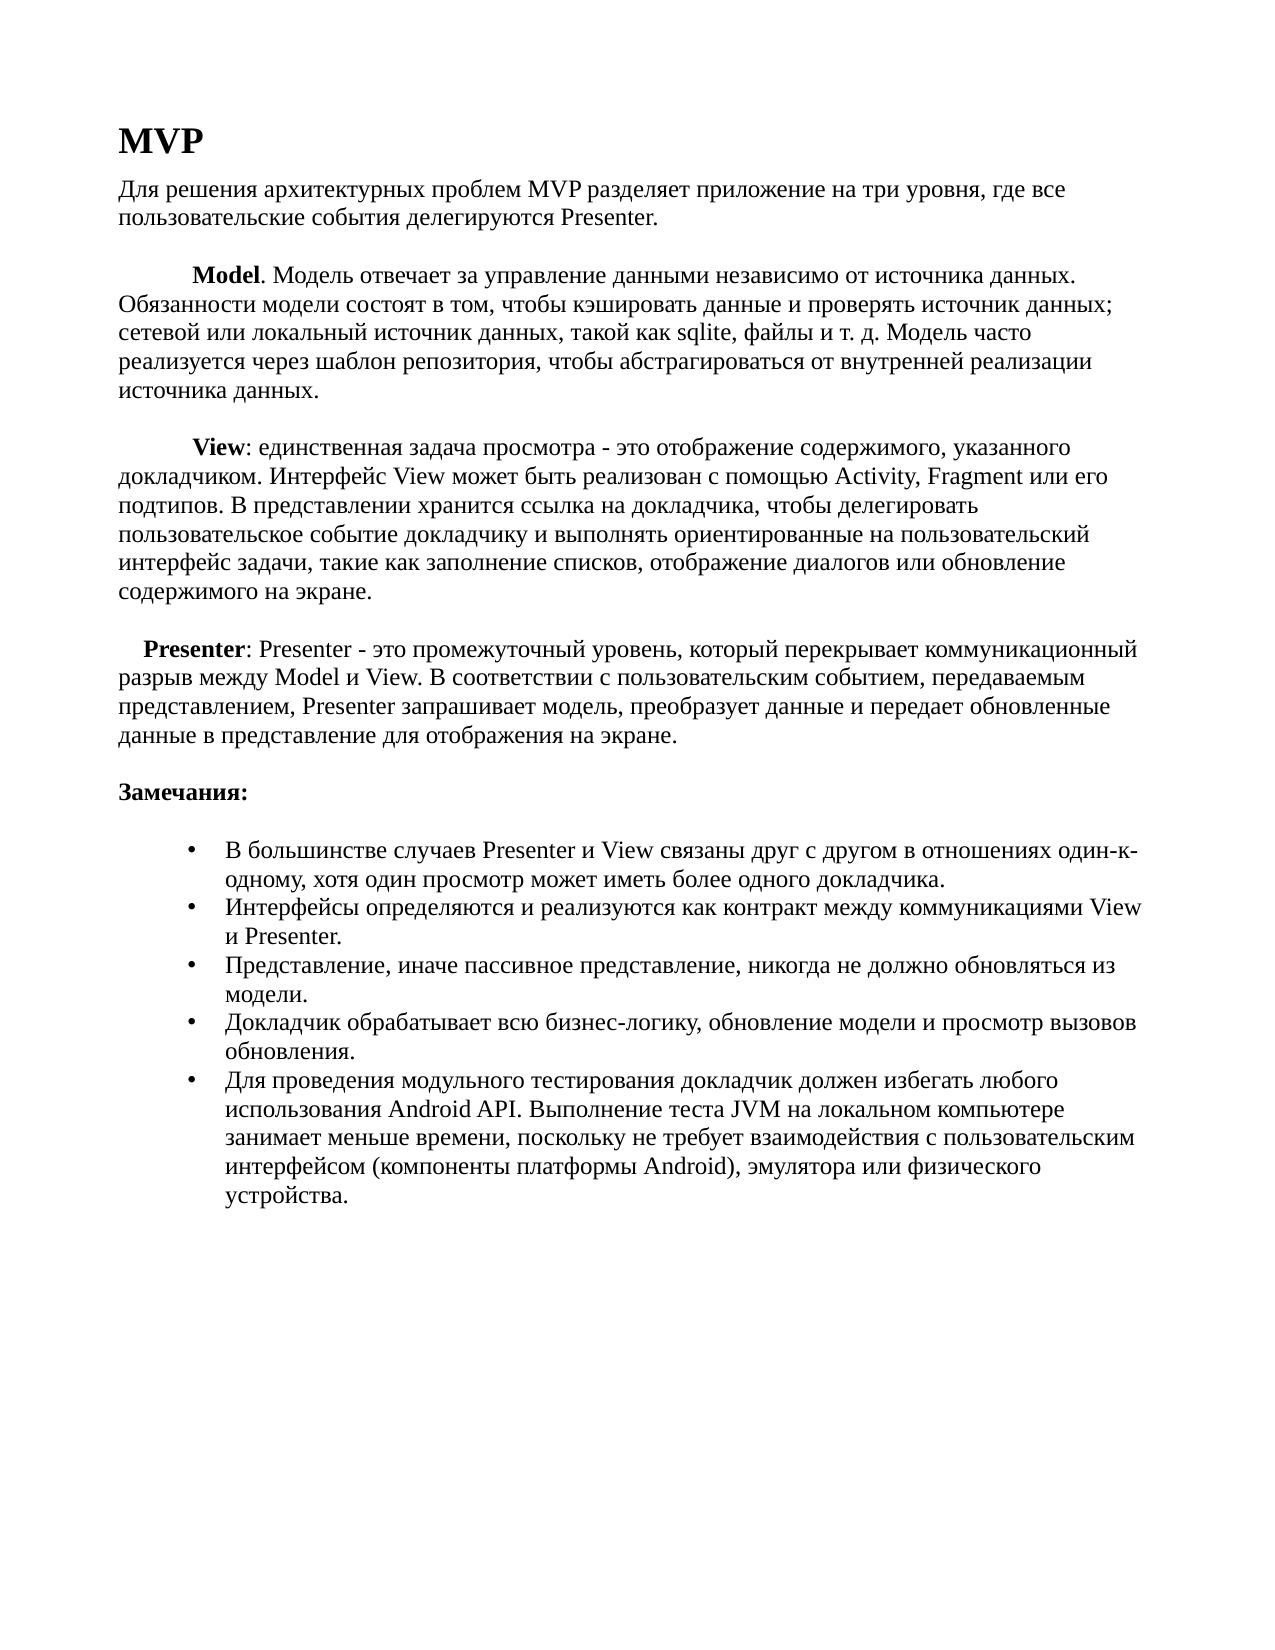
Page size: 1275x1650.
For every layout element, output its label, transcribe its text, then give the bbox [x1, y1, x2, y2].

list Представление, иначе пассивное представление, никогда не должно обновляться из модели. [187, 950, 1157, 1007]
text Для решения архитектурных проблем MVP разделяет приложение на три уровня, где все пользовательские события делегируются Presenter. [118, 174, 1157, 231]
subtitle MVP [118, 118, 1157, 161]
list Интерфейсы определяются и реализуются как контракт между коммуникациями View и Presenter. [187, 892, 1157, 950]
text Presenter: Presenter - это промежуточный уровень, который перекрывает коммуникационный разрыв между Model и View. В соответствии с пользовательским событием, передаваемым представлением, Presenter запрашивает модель, преобразует данные и передает обновленные данные в представление для отображения на экране. [118, 634, 1157, 749]
list В большинстве случаев Presenter и View связаны друг с другом в отношениях один-к-одному, хотя один просмотр может иметь более одного докладчика. [187, 835, 1157, 892]
text Замечания: [118, 777, 1157, 806]
text Model. Модель отвечает за управление данными независимо от источника данных. Обязанности модели состоят в том, чтобы кэшировать данные и проверять источник данных; сетевой или локальный источник данных, такой как sqlite, файлы и т. д. Модель часто реализуется через шаблон репозитория, чтобы абстрагироваться от внутренней реализации источника данных. [118, 260, 1157, 404]
text View: единственная задача просмотра - это отображение содержимого, указанного докладчиком. Интерфейс View может быть реализован с помощью Activity, Fragment или его подтипов. В представлении хранится ссылка на докладчика, чтобы делегировать пользовательское событие докладчику и выполнять ориентированные на пользовательский интерфейс задачи, такие как заполнение списков, отображение диалогов или обновление содержимого на экране. [118, 432, 1157, 605]
list Для проведения модульного тестирования докладчик должен избегать любого использования Android API. Выполнение теста JVM на локальном компьютере занимает меньше времени, поскольку не требует взаимодействия с пользовательским интерфейсом (компоненты платформы Android), эмулятора или физического устройства. [187, 1065, 1157, 1209]
list Докладчик обрабатывает всю бизнес-логику, обновление модели и просмотр вызовов обновления. [187, 1007, 1157, 1065]
